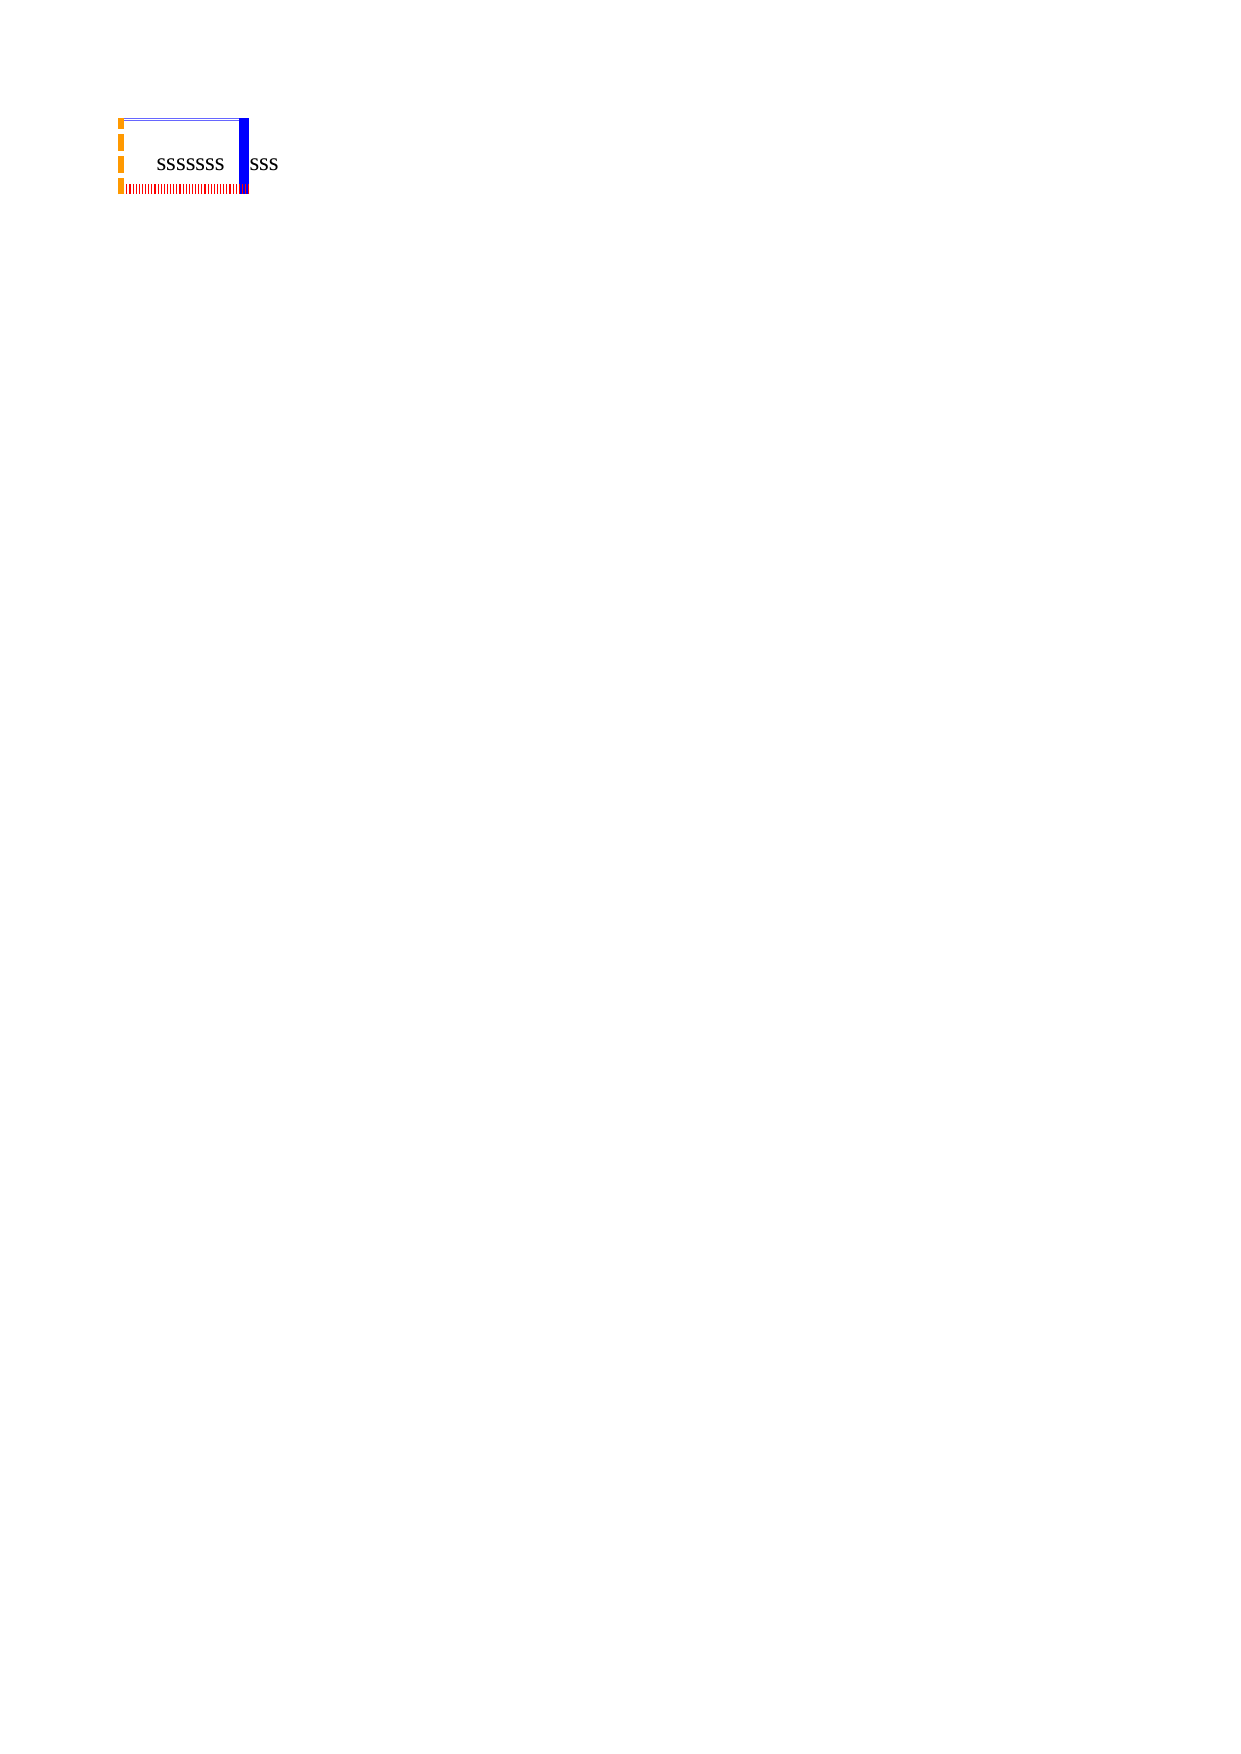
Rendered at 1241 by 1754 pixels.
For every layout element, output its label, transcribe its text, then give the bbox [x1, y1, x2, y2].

text sssssss [118, 121, 239, 194]
text sss [249, 118, 1122, 194]
